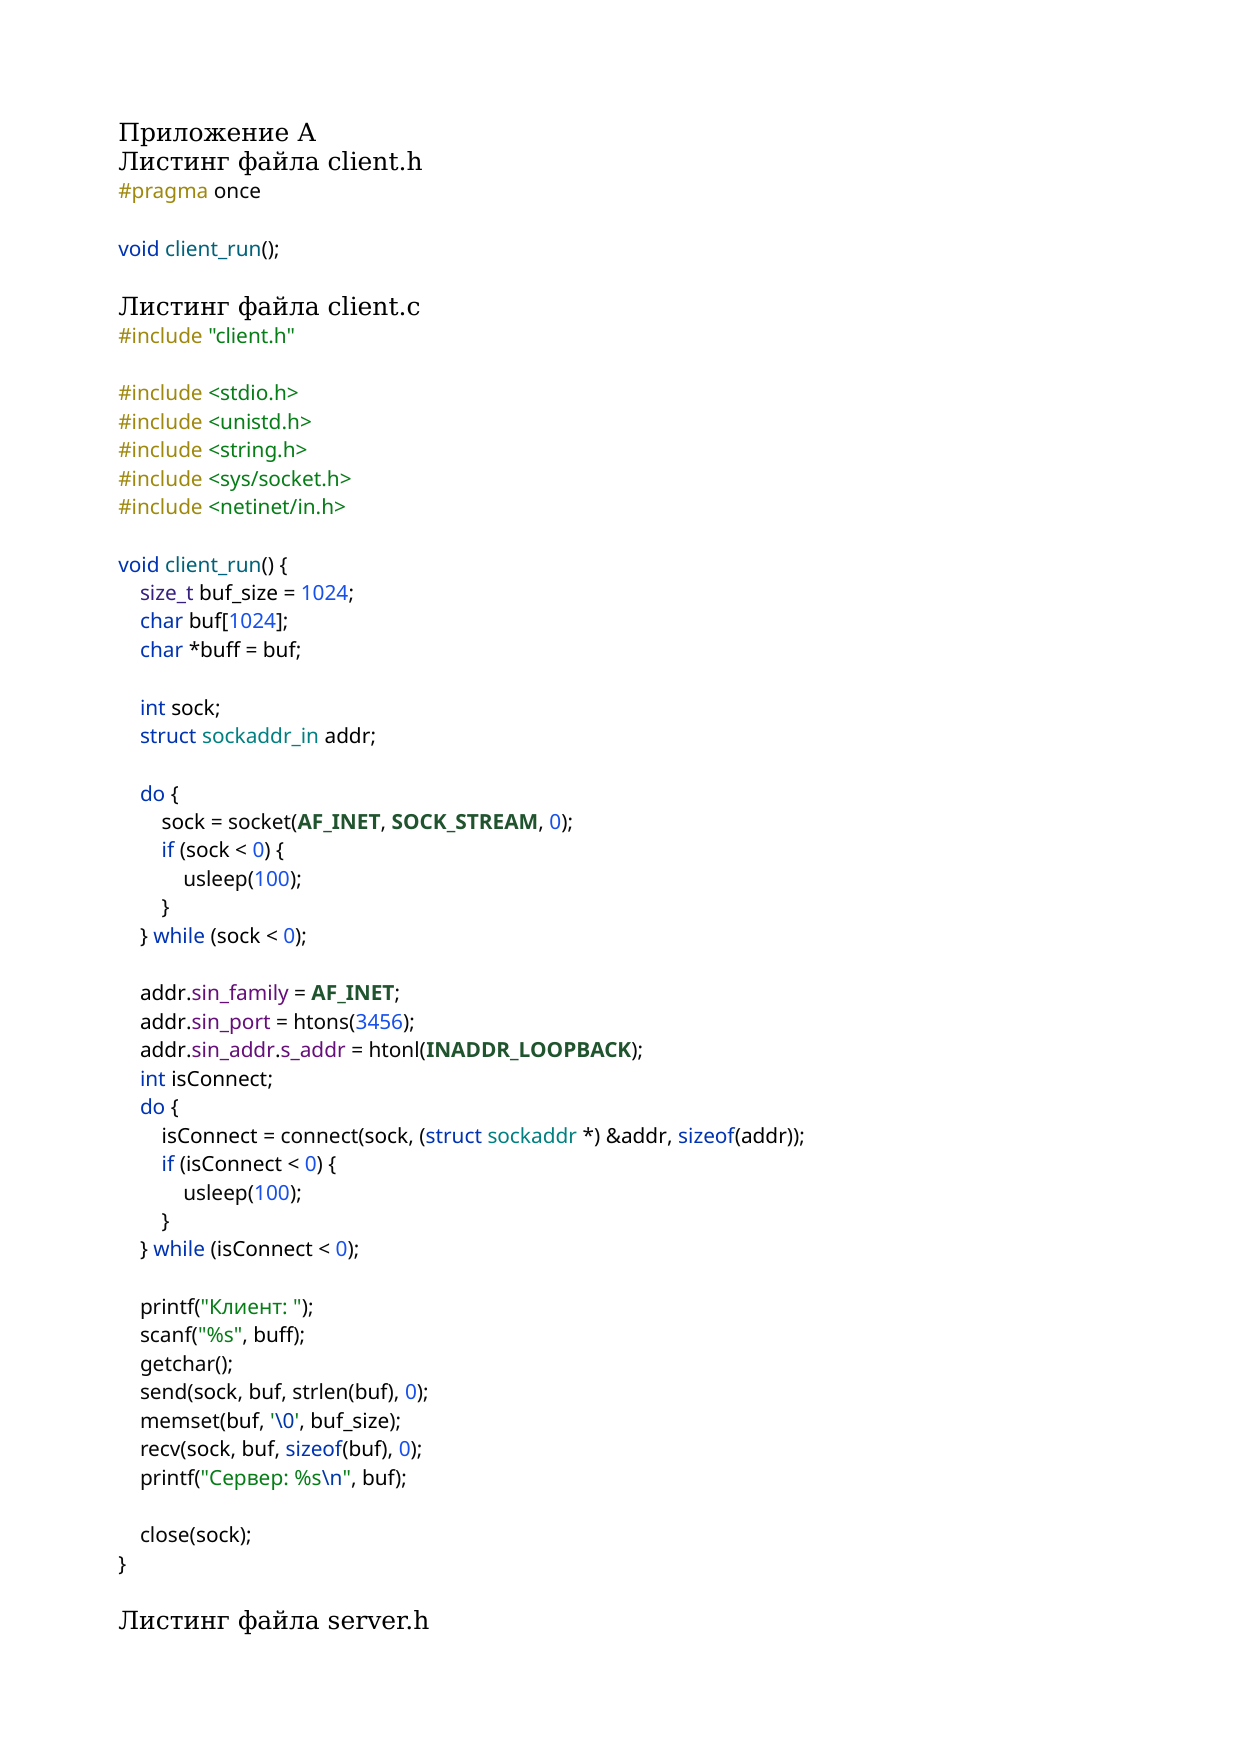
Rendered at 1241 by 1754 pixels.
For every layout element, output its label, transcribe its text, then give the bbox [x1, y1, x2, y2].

text Листинг файла client.h [118, 147, 1122, 176]
text Листинг файла server.h [118, 1606, 1122, 1636]
text #include "client.h" #include <stdio.h> #include <unistd.h> #include <string.h> #include <sys/socket.h> #include <netinet/in.h> void client_run() { size_t buf_size = 1024; char buf[1024]; char *buff = buf; int sock; struct sockaddr_in addr; do { sock = socket(AF_INET, SOCK_STREAM, 0); if (sock < 0) { usleep(100); } } while (sock < 0); addr.sin_family = AF_INET; addr.sin_port = htons(3456); addr.sin_addr.s_addr = htonl(INADDR_LOOPBACK); int isConnect; do { isConnect = connect(sock, (struct sockaddr *) &addr, sizeof(addr)); if (isConnect < 0) { usleep(100); } } while (isConnect < 0); printf("Клиент: "); scanf("%s", buff); getchar(); send(sock, buf, strlen(buf), 0); memset(buf, '\0', buf_size); recv(sock, buf, sizeof(buf), 0); printf("Сервер: %s\n", buf); close(sock); } [118, 321, 1122, 1606]
text Листинг файла client.c [118, 292, 1122, 321]
text #pragma once void client_run(); [118, 176, 1122, 262]
text Приложение А [118, 118, 1122, 147]
